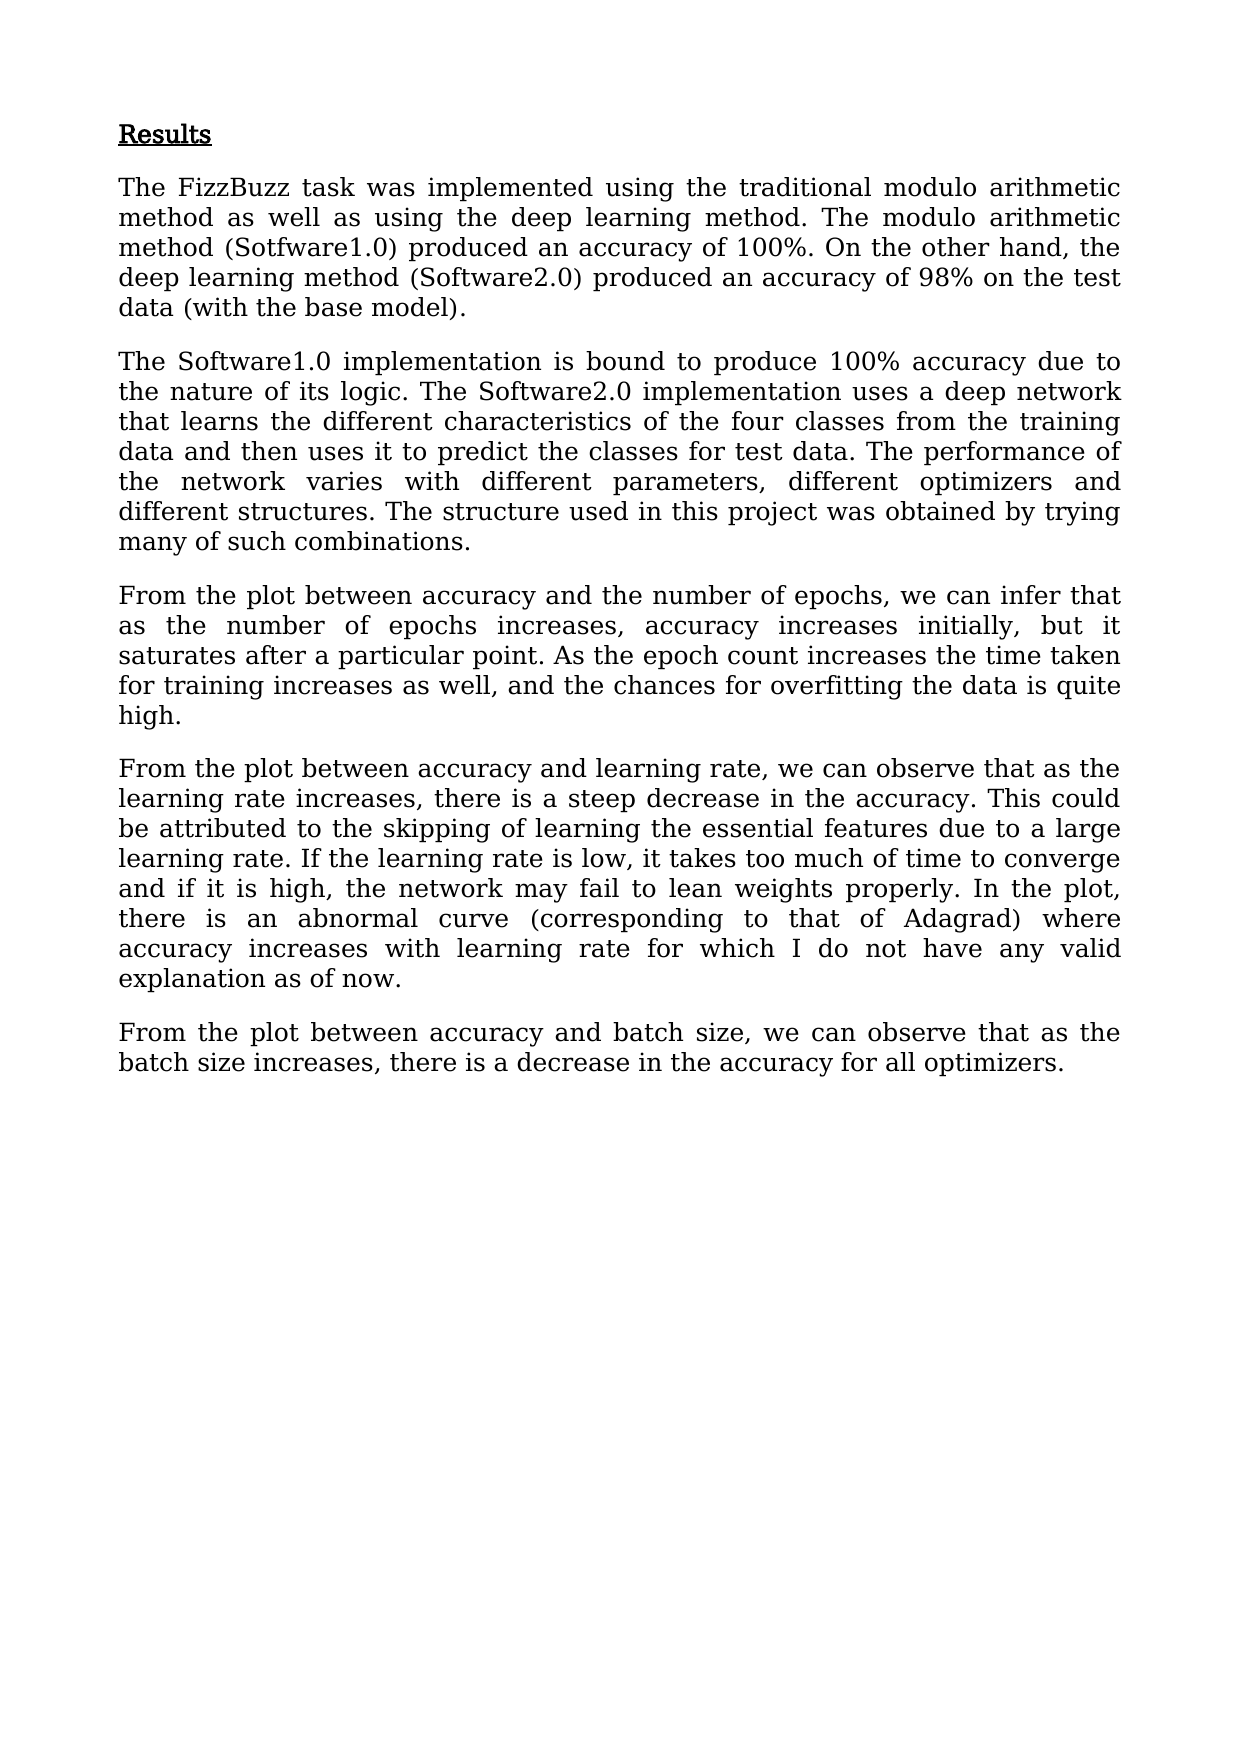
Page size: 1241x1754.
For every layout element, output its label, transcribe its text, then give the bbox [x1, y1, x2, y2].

text Results [118, 118, 1122, 148]
text The Software1.0 implementation is bound to produce 100% accuracy due to the nature of its logic. The Software2.0 implementation uses a deep network that learns the different characteristics of the four classes from the training data and then uses it to predict the classes for test data. The performance of the network varies with different parameters, different optimizers and different structures. The structure used in this project was obtained by trying many of such combinations. [118, 346, 1122, 556]
text From the plot between accuracy and batch size, we can observe that as the batch size increases, there is a decrease in the accuracy for all optimizers. [118, 1017, 1122, 1077]
text The FizzBuzz task was implemented using the traditional modulo arithmetic method as well as using the deep learning method. The modulo arithmetic method (Sotfware1.0) produced an accuracy of 100%. On the other hand, the deep learning method (Software2.0) produced an accuracy of 98% on the test data (with the base model). [118, 172, 1122, 322]
text From the plot between accuracy and the number of epochs, we can infer that as the number of epochs increases, accuracy increases initially, but it saturates after a particular point. As the epoch count increases the time taken for training increases as well, and the chances for overfitting the data is quite high. [118, 579, 1122, 729]
text From the plot between accuracy and learning rate, we can observe that as the learning rate increases, there is a steep decrease in the accuracy. This could be attributed to the skipping of learning the essential features due to a large learning rate. If the learning rate is low, it takes too much of time to converge and if it is high, the network may fail to lean weights properly. In the plot, there is an abnormal curve (corresponding to that of Adagrad) where accuracy increases with learning rate for which I do not have any valid explanation as of now. [118, 753, 1122, 993]
